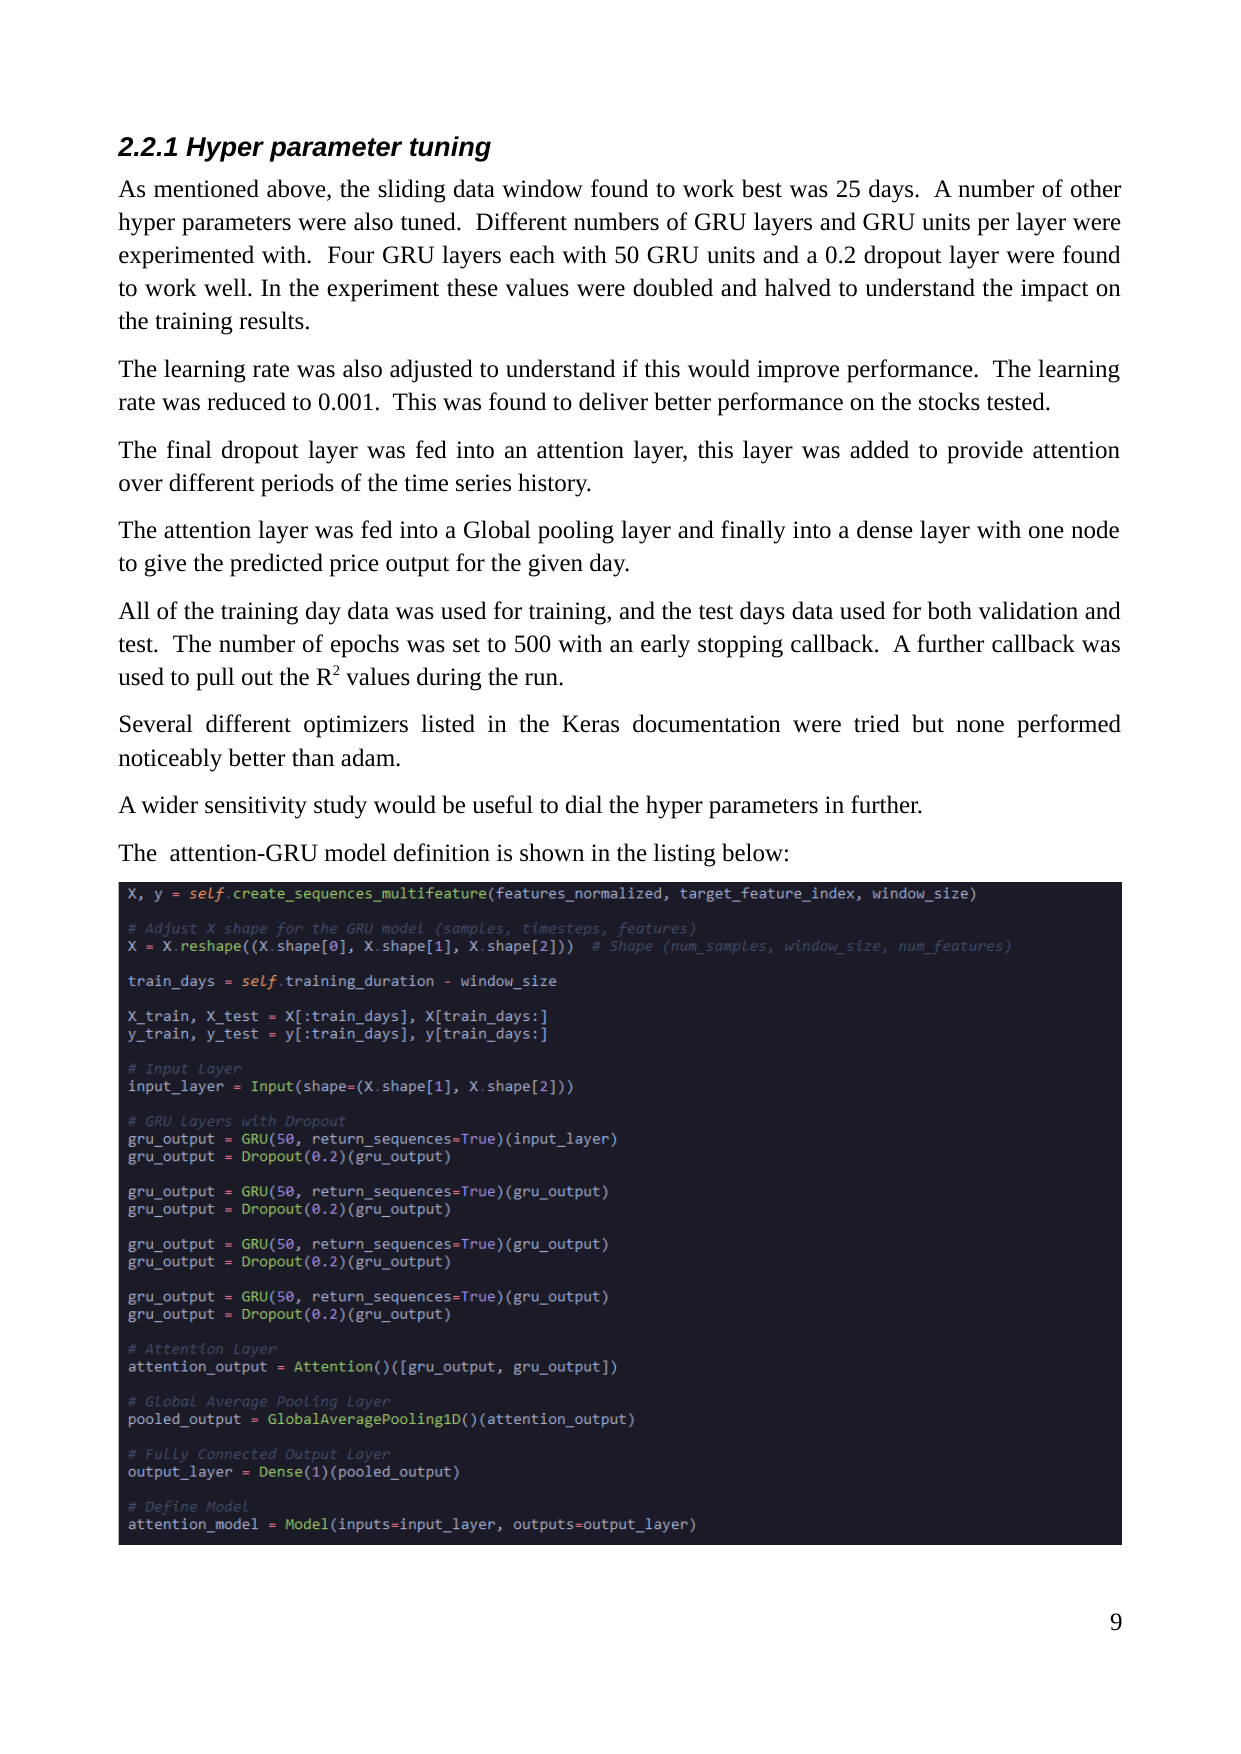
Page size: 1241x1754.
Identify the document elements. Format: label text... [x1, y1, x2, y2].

text The final dropout layer was fed into an attention layer, this layer was added to provide attention over different periods of the time series history. [118, 435, 1122, 496]
text A wider sensitivity study would be useful to dial the hyper parameters in further. [118, 790, 1122, 819]
text Several different optimizers listed in the Keras documentation were tried but none performed noticeably better than adam. [118, 709, 1122, 771]
text All of the training day data was used for training, and the test days data used for both validation and test. The number of epochs was set to 500 with an early stopping callback. A further callback was used to pull out the R2 values during the run. [118, 596, 1122, 691]
text The attention layer was fed into a Global pooling layer and finally into a dense layer with one node to give the predicted price output for the given day. [118, 515, 1122, 577]
text The attention-GRU model definition is shown in the listing below: [118, 838, 1122, 867]
text As mentioned above, the sliding data window found to work best was 25 days. A number of other hyper parameters were also tuned. Different numbers of GRU layers and GRU units per layer were experimented with. Four GRU layers each with 50 GRU units and a 0.2 dropout layer were found to work well. In the experiment these values were doubled and halved to understand the impact on the training results. [118, 174, 1122, 335]
text The learning rate was also adjusted to understand if this would improve performance. The learning rate was reduced to 0.001. This was found to deliver better performance on the stocks tested. [118, 354, 1122, 416]
picture [118, 882, 1122, 1545]
subtitle 2.2.1 Hyper parameter tuning [118, 131, 1122, 162]
